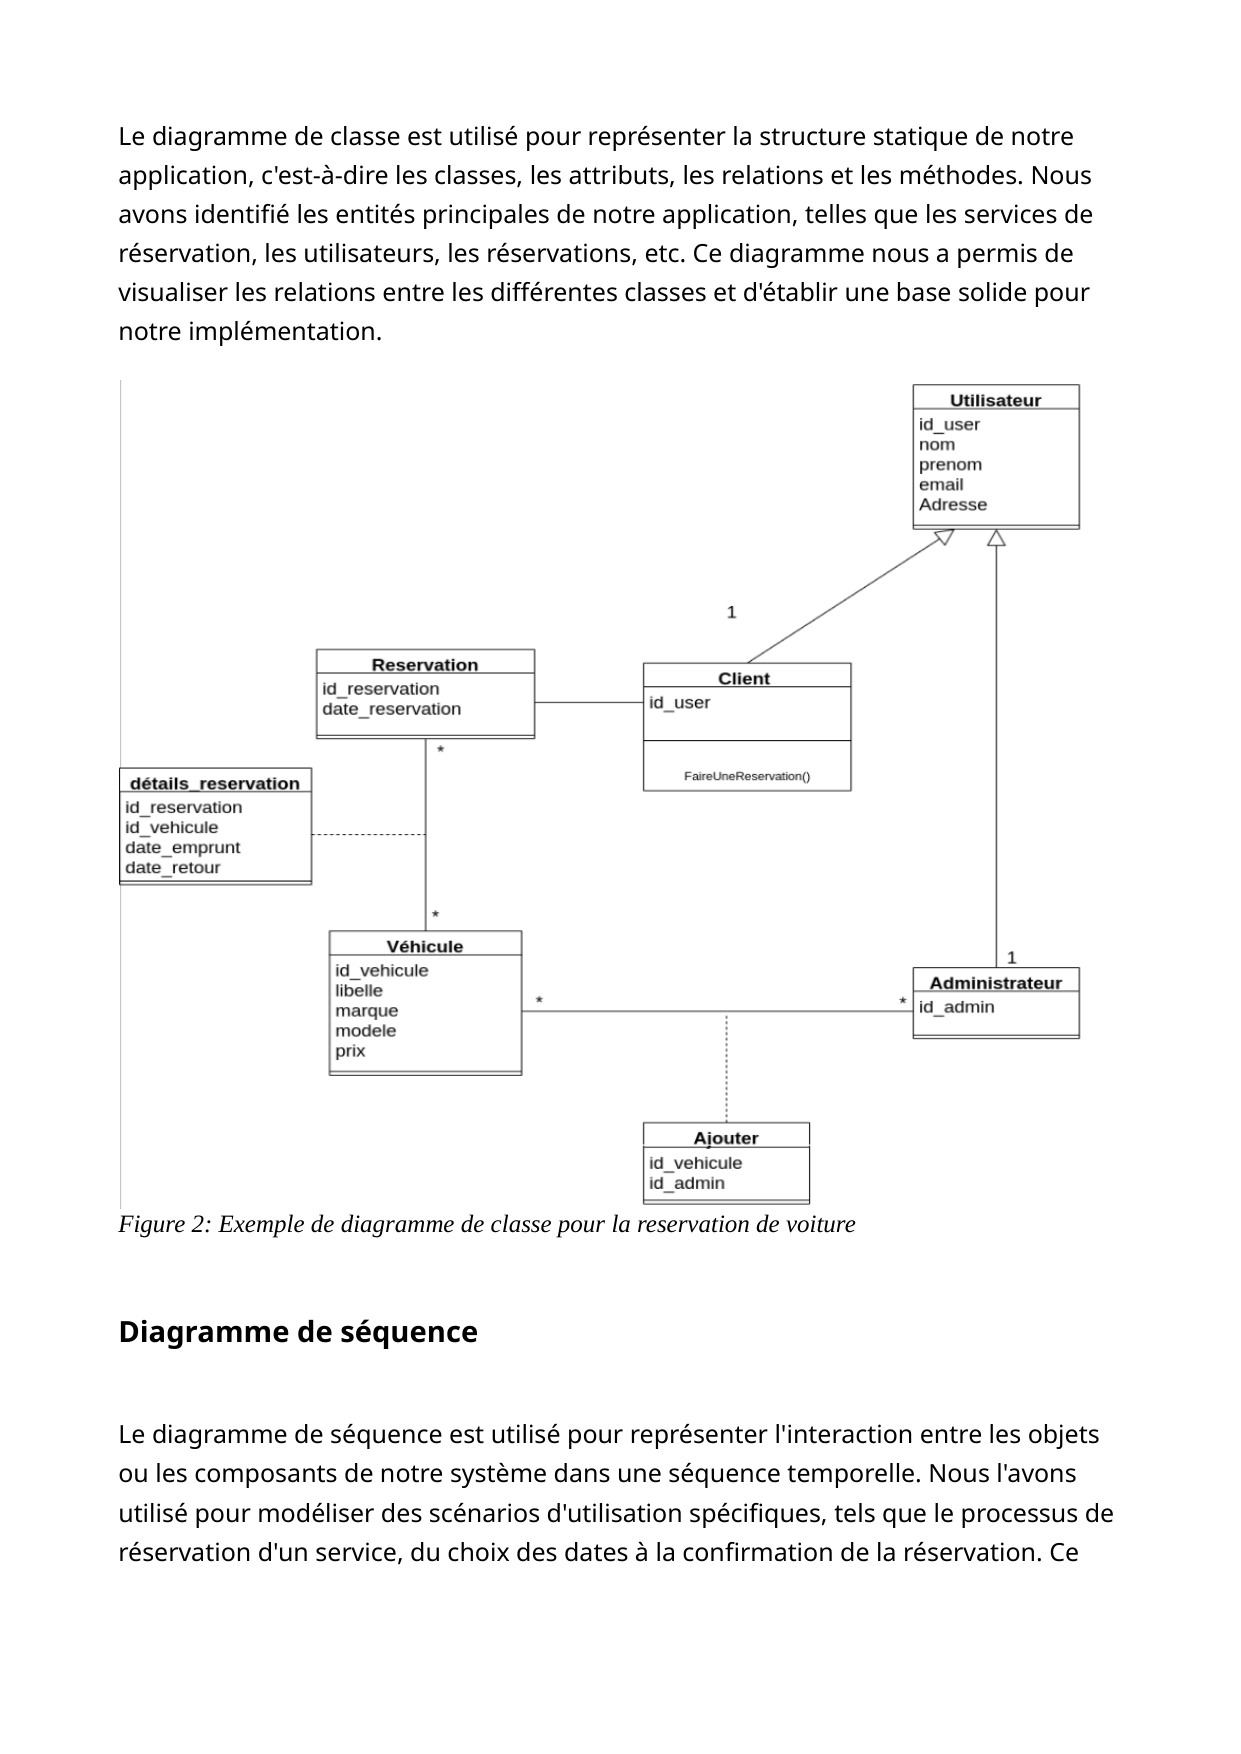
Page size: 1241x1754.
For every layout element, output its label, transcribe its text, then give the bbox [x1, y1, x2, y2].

picture [118, 380, 1123, 1209]
text Figure 2: Exemple de diagramme de classe pour la reservation de voiture [118, 1209, 1122, 1238]
text Le diagramme de séquence est utilisé pour représenter l'interaction entre les objets ou les composants de notre système dans une séquence temporelle. Nous l'avons utilisé pour modéliser des scénarios d'utilisation spécifiques, tels que le processus de réservation d'un service, du choix des dates à la confirmation de la réservation. Ce [118, 1417, 1122, 1568]
subtitle Diagramme de séquence [118, 1311, 1122, 1351]
text Le diagramme de classe est utilisé pour représenter la structure statique de notre application, c'est-à-dire les classes, les attributs, les relations et les méthodes. Nous avons identifié les entités principales de notre application, telles que les services de réservation, les utilisateurs, les réservations, etc. Ce diagramme nous a permis de visualiser les relations entre les différentes classes et d'établir une base solide pour notre implémentation. [118, 118, 1122, 348]
